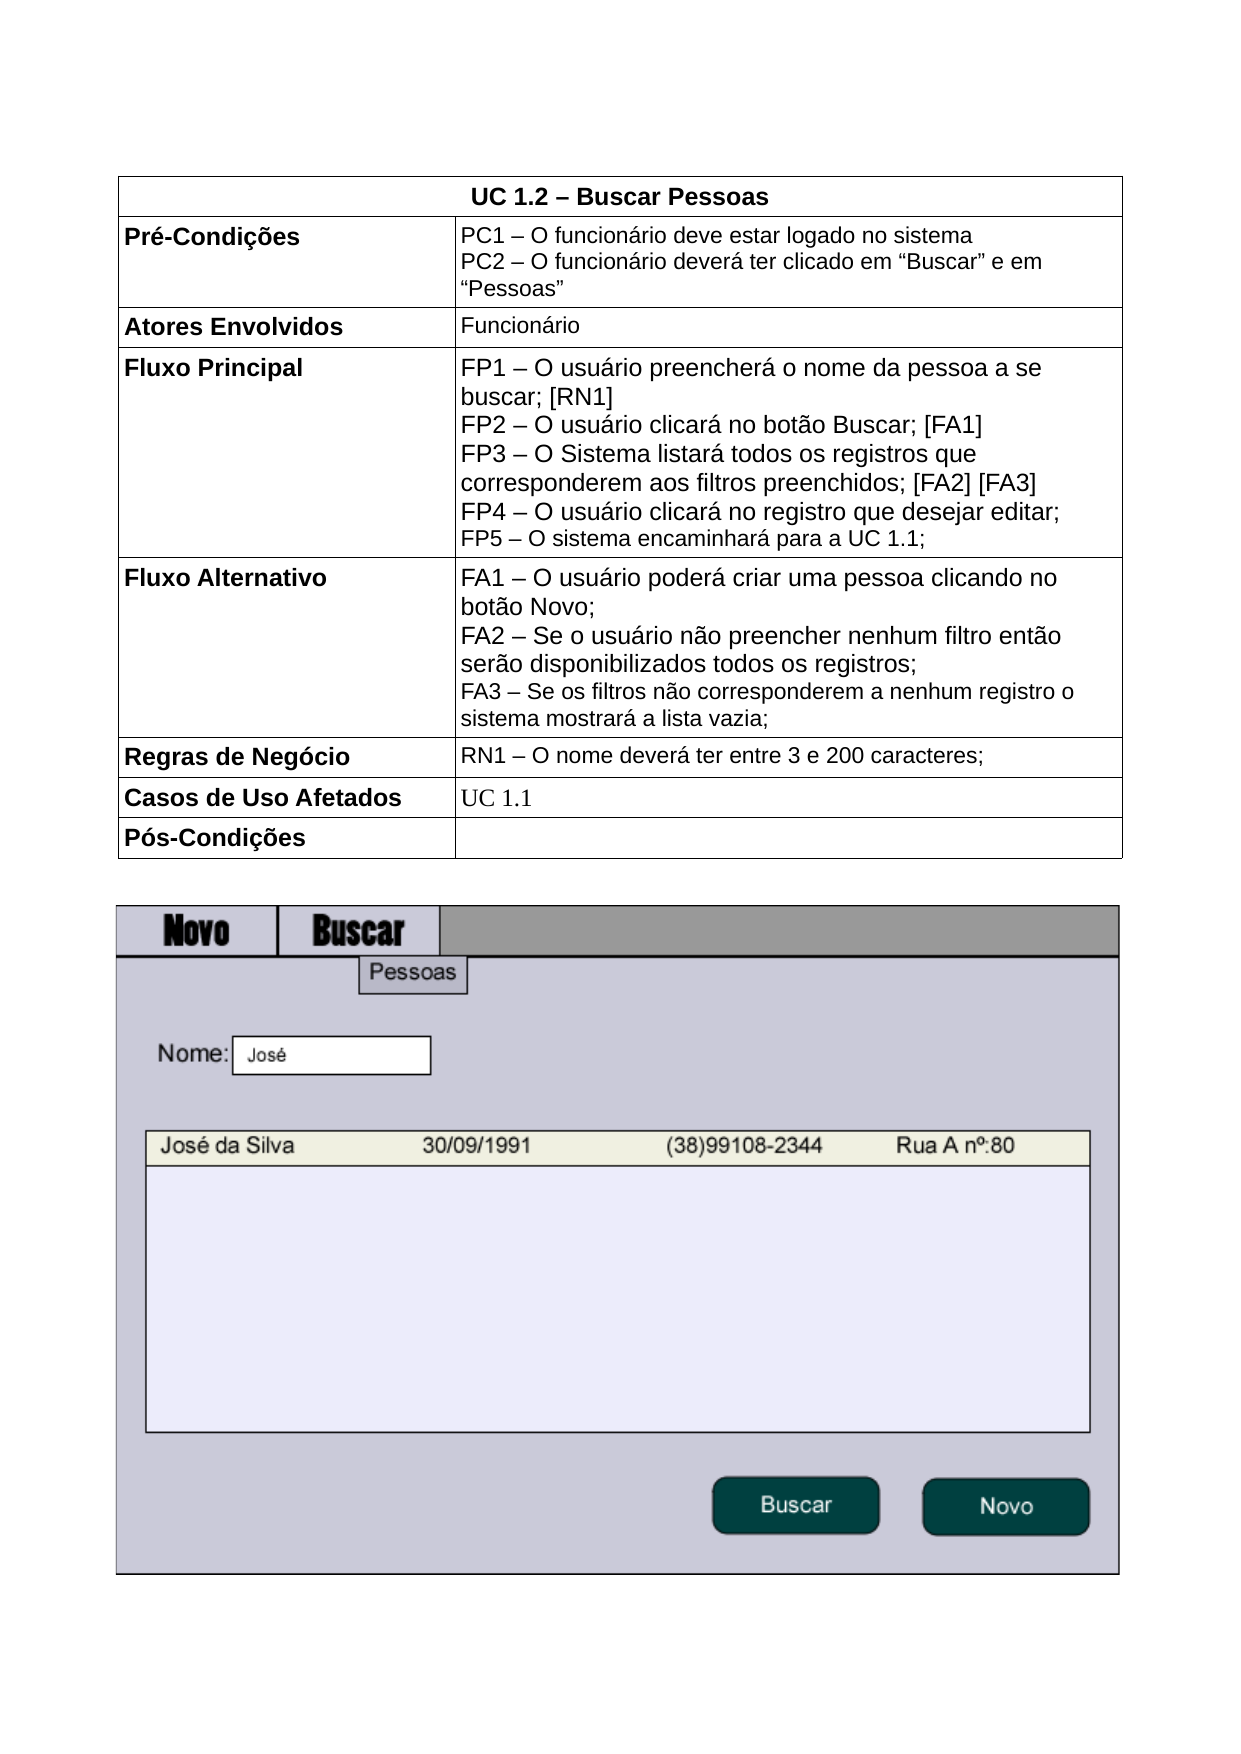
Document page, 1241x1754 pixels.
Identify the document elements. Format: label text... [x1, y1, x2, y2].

table_cell Pré-Condições [119, 217, 455, 307]
table_cell FA1 – O usuário poderá criar uma pessoa clicando no botão Novo; FA2 – Se o usuário não preencher nenhum filtro então serão disponibilizados todos os registros; FA3 – Se os filtros não corresponderem a nenhum registro o sistema mostrará a lista vazia; [456, 558, 1122, 737]
table_cell Casos de Uso Afetados [119, 778, 455, 817]
table_cell UC 1.1 [456, 778, 1122, 817]
table_cell Fluxo Principal [119, 348, 455, 557]
table_cell Fluxo Alternativo [119, 558, 455, 737]
table_cell PC1 – O funcionário deve estar logado no sistema PC2 – O funcionário deverá ter clicado em “Buscar” e em “Pessoas” [456, 217, 1122, 307]
table_cell Funcionário [456, 308, 1122, 347]
table_cell Regras de Negócio [119, 738, 455, 777]
table_cell Pós-Condições [119, 818, 455, 857]
picture [115, 905, 1120, 1575]
table_cell Atores Envolvidos [119, 308, 455, 347]
table_cell FP1 – O usuário preencherá o nome da pessoa a se buscar; [RN1] FP2 – O usuário clicará no botão Buscar; [FA1] FP3 – O Sistema listará todos os registros que corresponderem aos filtros preenchidos; [FA2] [FA3] FP4 – O usuário clicará no registro que desejar editar; FP5 – O sistema encaminhará para a UC 1.1; [456, 348, 1122, 557]
table_cell RN1 – O nome deverá ter entre 3 e 200 caracteres; [456, 738, 1122, 777]
table_header UC 1.2 – Buscar Pessoas [119, 177, 1122, 216]
table_cell [456, 818, 1122, 857]
